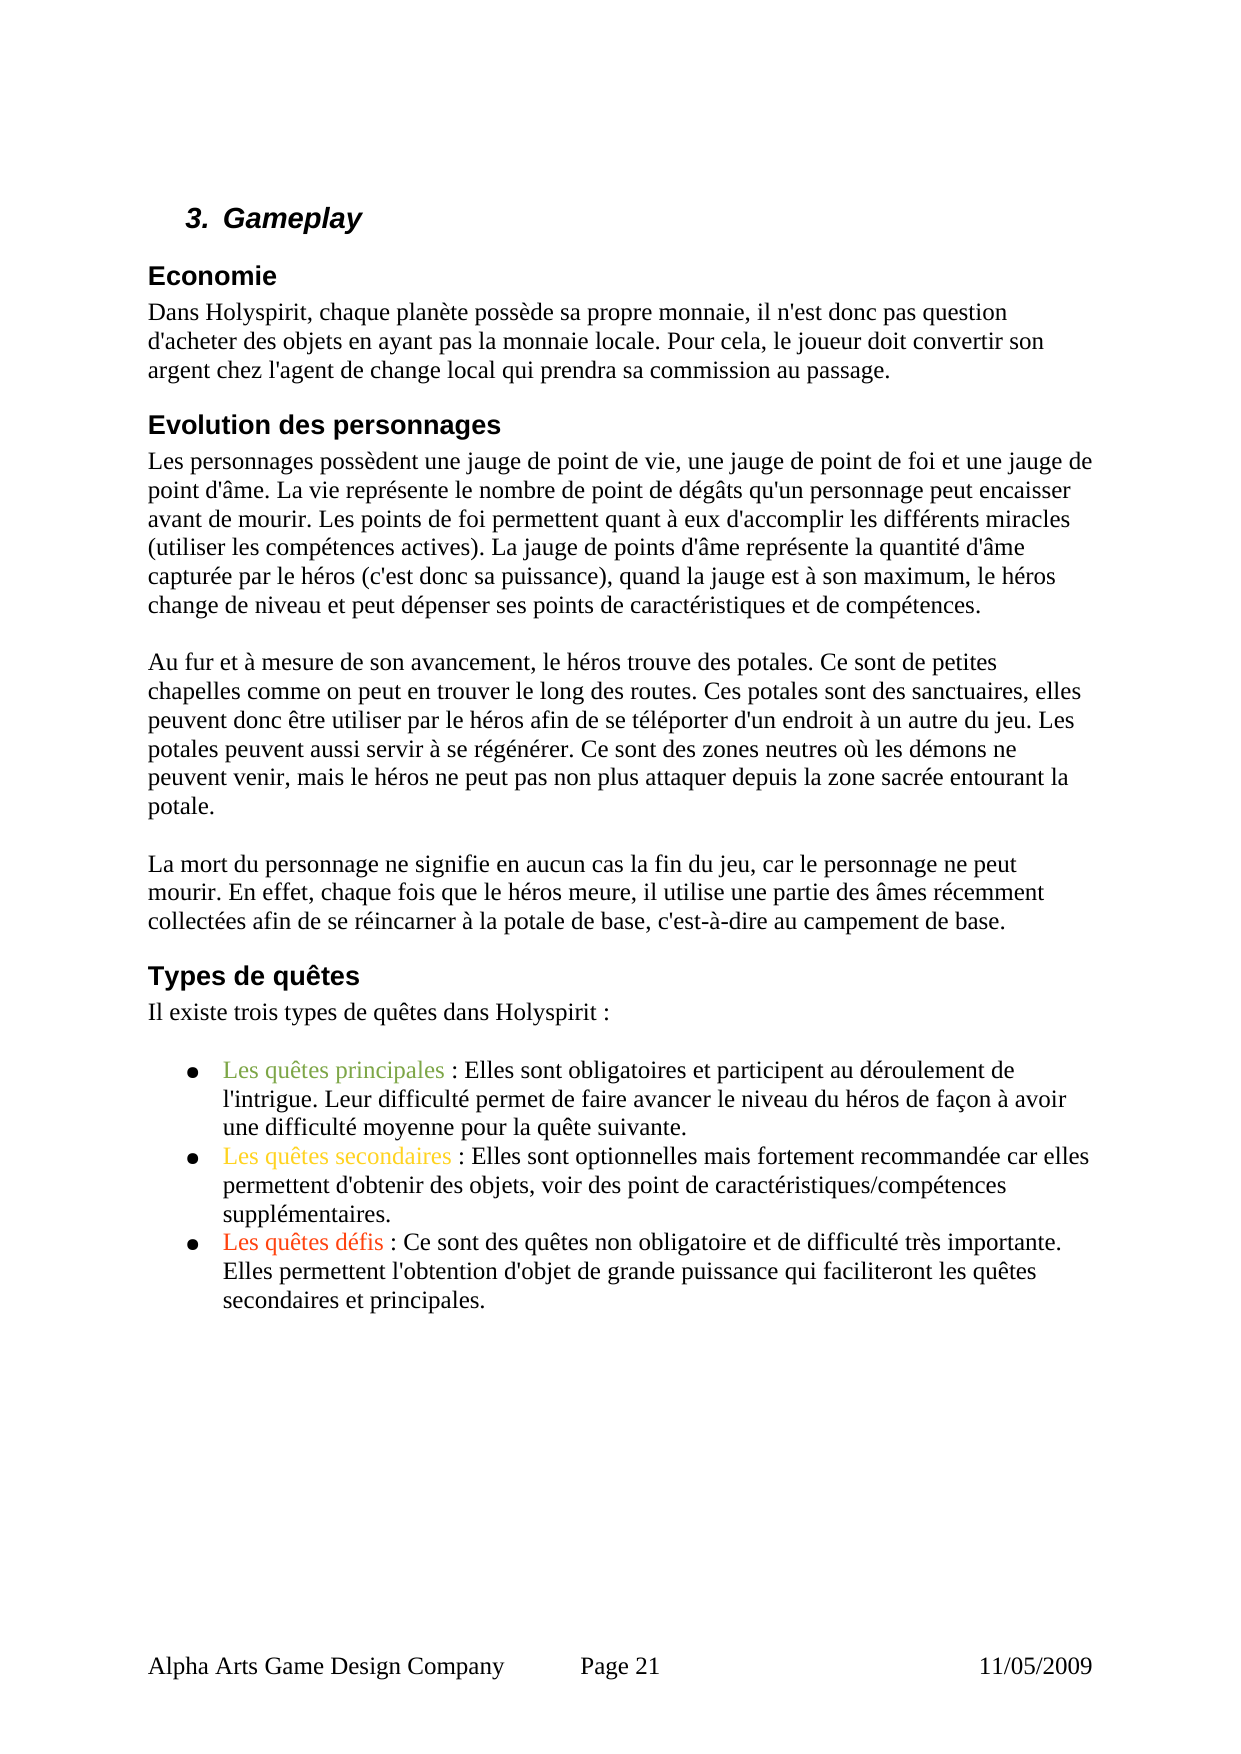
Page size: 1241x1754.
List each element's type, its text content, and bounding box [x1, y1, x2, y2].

list Les quêtes principales : Elles sont obligatoires et participent au déroulement de l'intrigue. Leur difficulté permet de faire avancer le niveau du héros de façon à avoir une difficulté moyenne pour la quête suivante. [185, 1055, 1092, 1141]
text Les personnages possèdent une jauge de point de vie, une jauge de point de foi et une jauge de point d'âme. La vie représente le nombre de point de dégâts qu'un personnage peut encaisser avant de mourir. Les points de foi permettent quant à eux d'accomplir les différents miracles (utiliser les compétences actives). La jauge de points d'âme représente la quantité d'âme capturée par le héros (c'est donc sa puissance), quand la jauge est à son maximum, le héros change de niveau et peut dépenser ses points de caractéristiques et de compétences. [148, 446, 1092, 619]
subtitle Economie [148, 260, 1092, 291]
list Les quêtes secondaires : Elles sont optionnelles mais fortement recommandée car elles permettent d'obtenir des objets, voir des point de caractéristiques/compétences supplémentaires. [185, 1141, 1092, 1227]
text Il existe trois types de quêtes dans Holyspirit : [148, 997, 1092, 1026]
text La mort du personnage ne signifie en aucun cas la fin du jeu, car le personnage ne peut mourir. En effet, chaque fois que le héros meure, il utilise une partie des âmes récemment collectées afin de se réincarner à la potale de base, c'est-à-dire au campement de base. [148, 849, 1092, 935]
subtitle Types de quêtes [148, 960, 1092, 991]
text Au fur et à mesure de son avancement, le héros trouve des potales. Ce sont de petites chapelles comme on peut en trouver le long des routes. Ces potales sont des sanctuaires, elles peuvent donc être utiliser par le héros afin de se téléporter d'un endroit à un autre du jeu. Les potales peuvent aussi servir à se régénérer. Ce sont des zones neutres où les démons ne peuvent venir, mais le héros ne peut pas non plus attaquer depuis la zone sacrée entourant la potale. [148, 647, 1092, 820]
list Les quêtes défis : Ce sont des quêtes non obligatoire et de difficulté très importante. Elles permettent l'obtention d'objet de grande puissance qui faciliteront les quêtes secondaires et principales. [185, 1227, 1092, 1314]
subtitle Gameplay [185, 201, 1092, 235]
subtitle Evolution des personnages [148, 409, 1092, 440]
text Dans Holyspirit, chaque planète possède sa propre monnaie, il n'est donc pas question d'acheter des objets en ayant pas la monnaie locale. Pour cela, le joueur doit convertir son argent chez l'agent de change local qui prendra sa commission au passage. [148, 297, 1092, 384]
